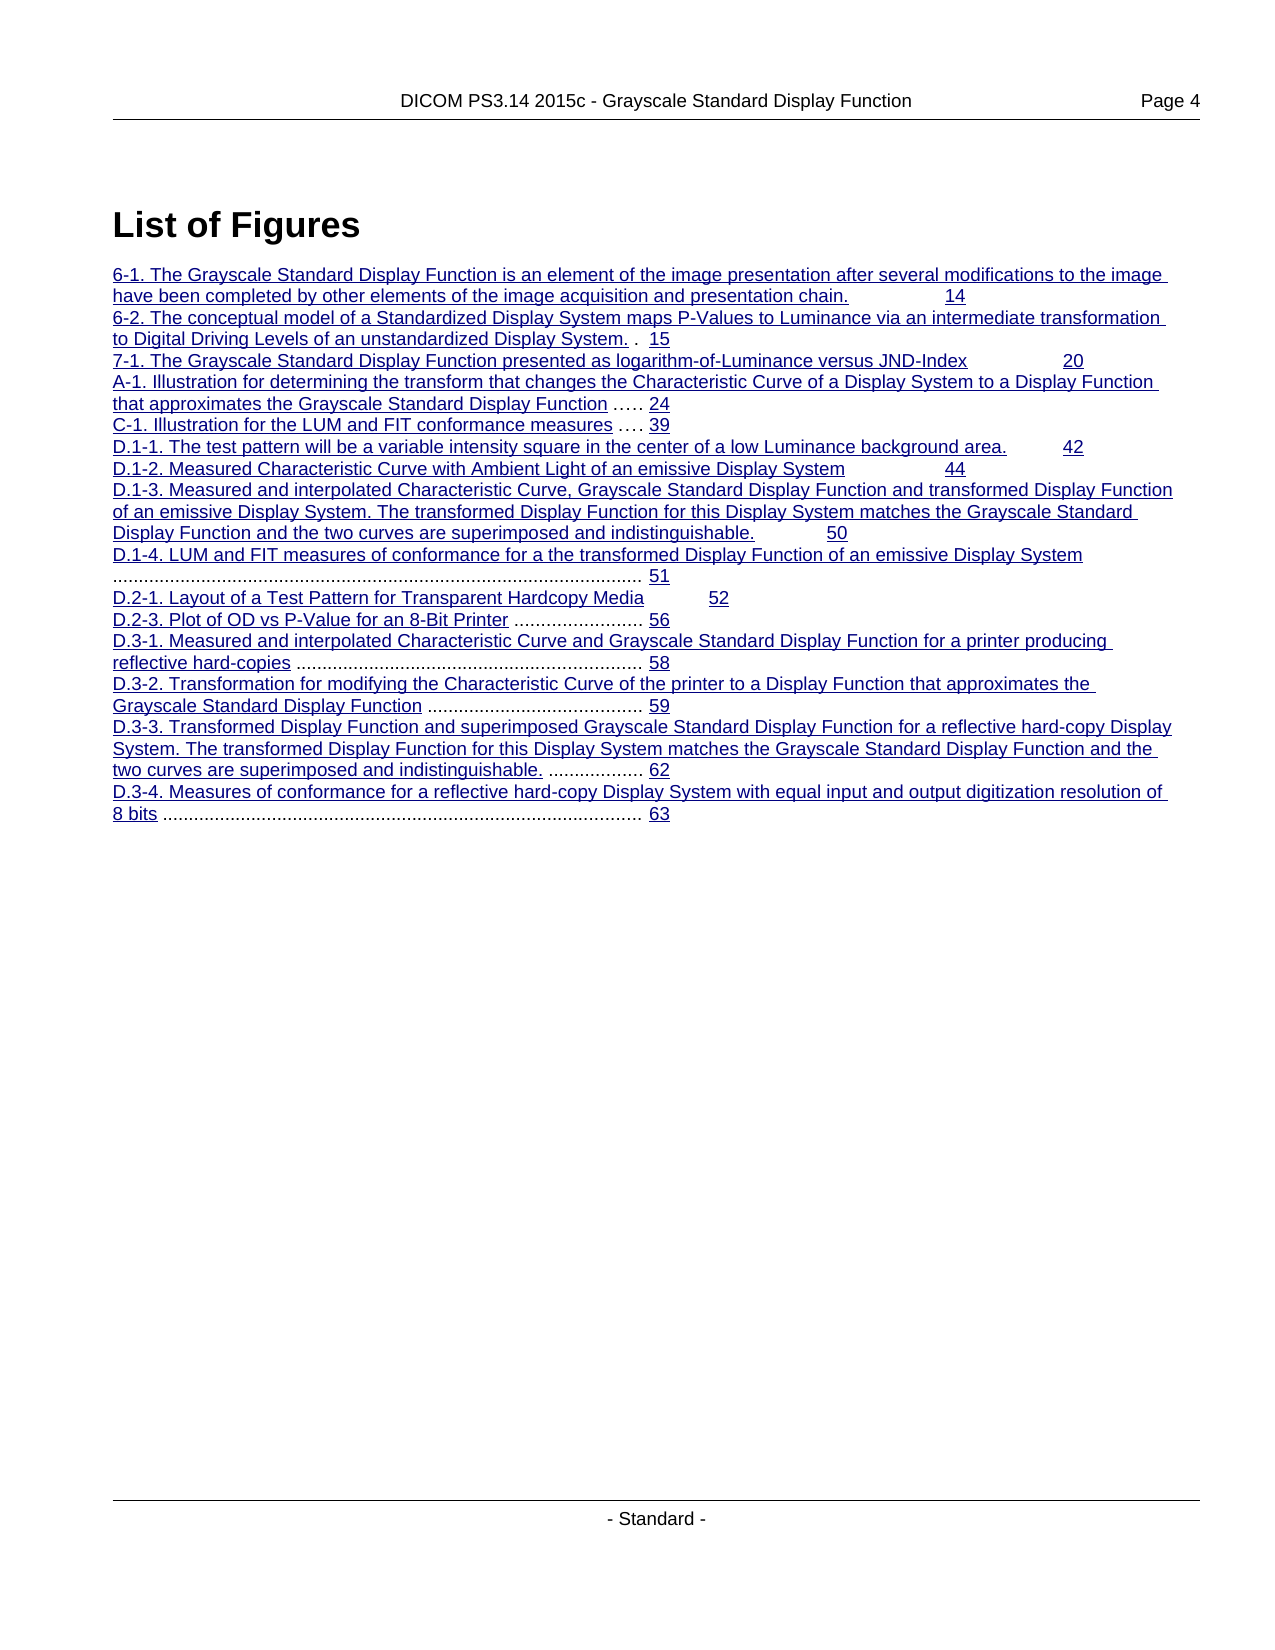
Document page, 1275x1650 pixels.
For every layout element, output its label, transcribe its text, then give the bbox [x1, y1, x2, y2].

text C-1. Illustration for the LUM and FIT conformance measures 0 [112, 414, 1175, 436]
text 6-1. The Grayscale Standard Display Function is an element of the image presentation after several modifications to the image have been completed by other elements of the image acquisition and presentation chain. 0 [112, 263, 1175, 306]
text D.3-1. Measured and interpolated Characteristic Curve and Grayscale Standard Display Function for a printer producing reflective hard-copies 0 [112, 630, 1175, 673]
text D.3-2. Transformation for modifying the Characteristic Curve of the printer to a Display Function that approximates the Grayscale Standard Display Function 0 [112, 673, 1175, 716]
text D.1-1. The test pattern will be a variable intensity square in the center of a low Luminance background area. 0 [112, 436, 1175, 457]
text List of Figures [112, 204, 1200, 245]
text D.3-4. Measures of conformance for a reflective hard-copy Display System with equal input and output digitization resolution of 8 bits 0 [112, 781, 1175, 824]
text A-1. Illustration for determining the transform that changes the Characteristic Curve of a Display System to a Display Function that approximates the Grayscale Standard Display Function 0 [112, 371, 1175, 414]
text 7-1. The Grayscale Standard Display Function presented as logarithm-of-Luminance versus JND-Index 0 [112, 349, 1175, 371]
text 6-2. The conceptual model of a Standardized Display System maps P-Values to Luminance via an intermediate transformation to Digital Driving Levels of an unstandardized Display System. 0 [112, 306, 1175, 349]
text D.1-2. Measured Characteristic Curve with Ambient Light of an emissive Display System 0 [112, 457, 1175, 479]
text D.1-3. Measured and interpolated Characteristic Curve, Grayscale Standard Display Function and transformed Display Function of an emissive Display System. The transformed Display Function for this Display System matches the Grayscale Standard Display Function and the two curves are superimposed and indistinguishable. 0 [112, 479, 1175, 544]
text D.3-3. Transformed Display Function and superimposed Grayscale Standard Display Function for a reflective hard-copy Display System. The transformed Display Function for this Display System matches the Grayscale Standard Display Function and the two curves are superimposed and indistinguishable. 0 [112, 716, 1175, 781]
text D.2-3. Plot of OD vs P-Value for an 8-Bit Printer 0 [112, 608, 1175, 630]
text D.2-1. Layout of a Test Pattern for Transparent Hardcopy Media 0 [112, 587, 1175, 608]
text D.1-4. LUM and FIT measures of conformance for a the transformed Display Function of an emissive Display System 0 [112, 544, 1175, 587]
